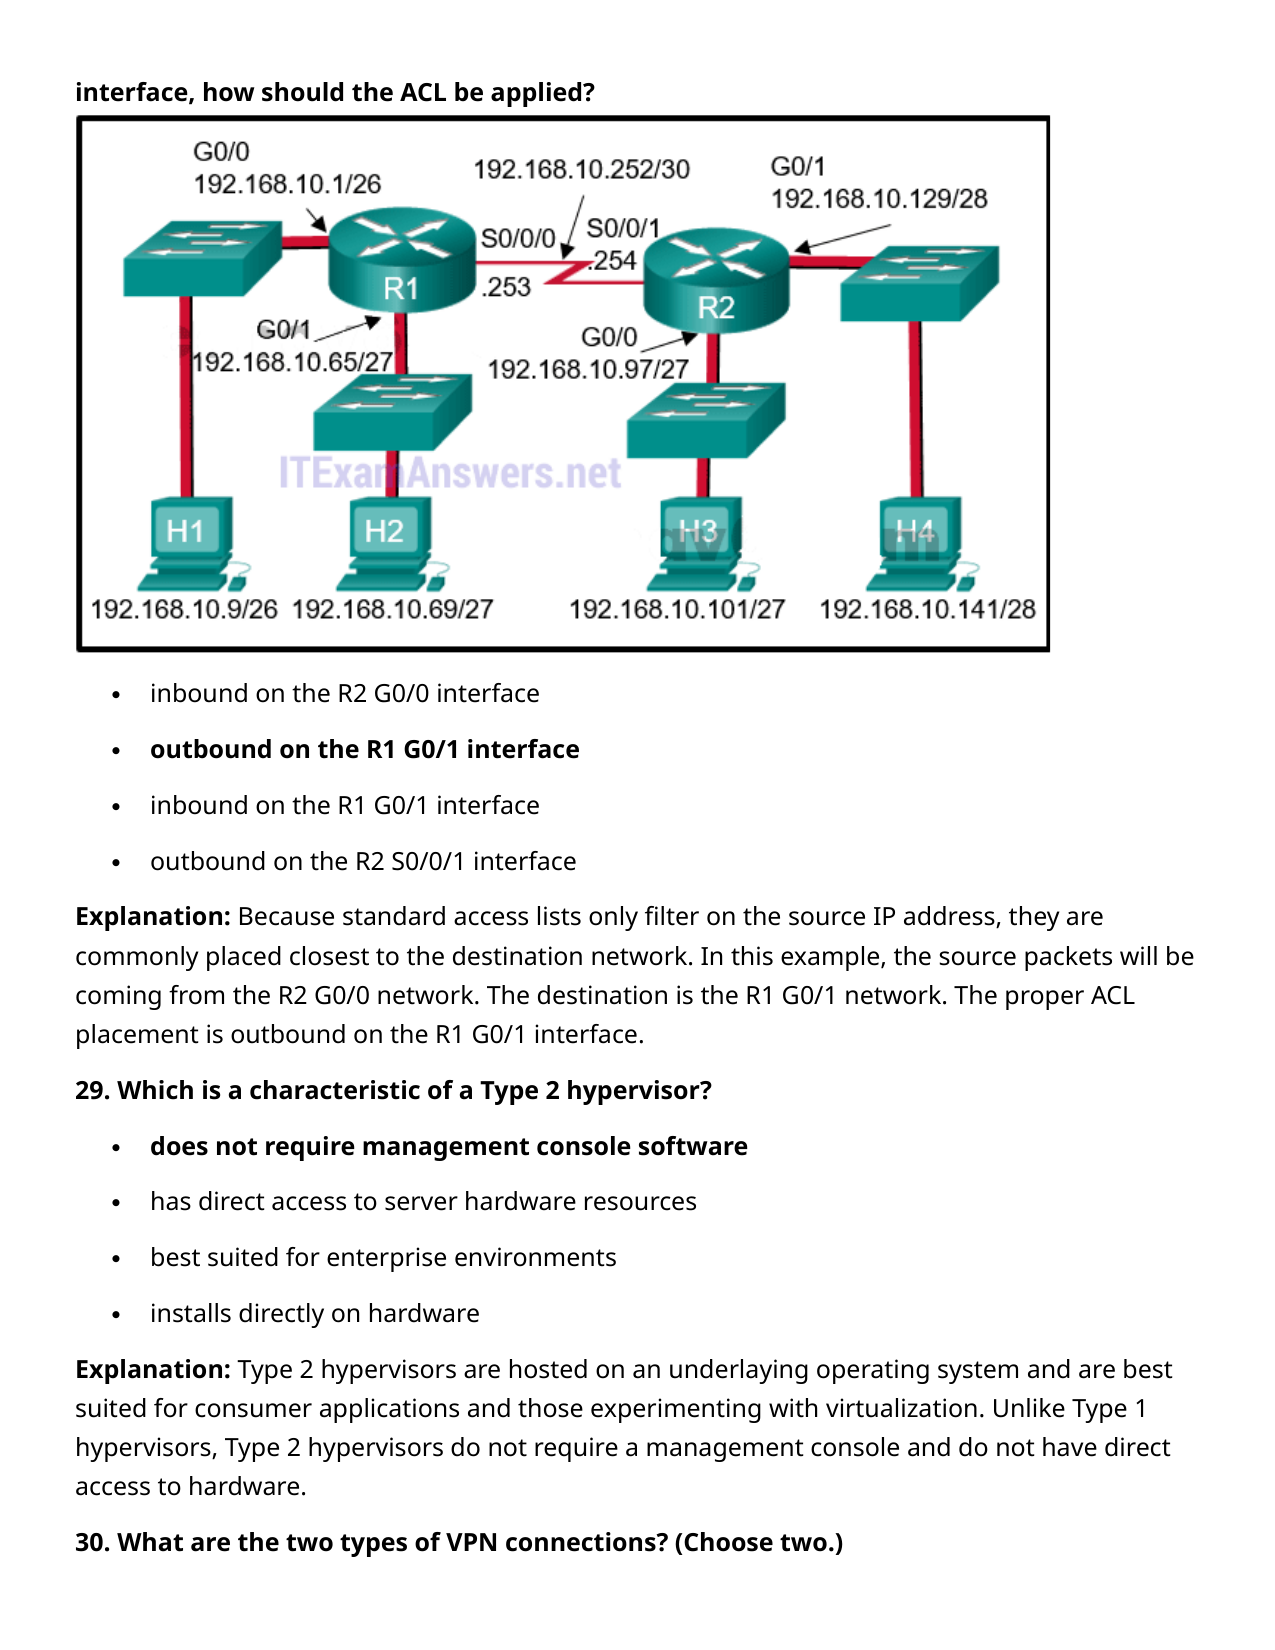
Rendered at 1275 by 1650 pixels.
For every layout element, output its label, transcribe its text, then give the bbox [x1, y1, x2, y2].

text Explanation: Type 2 hypervisors are hosted on an underlaying operating system and are best suited for consumer applications and those experimenting with virtualization. Unlike Type 1 hypervisors, Type 2 hypervisors do not require a management console and do not have direct access to hardware.​ [75, 1352, 1200, 1503]
list inbound on the R1 G0/1 interface [112, 787, 1200, 821]
list installs directly on hardware [112, 1296, 1200, 1330]
text interface, how should the ACL be applied? [75, 75, 1200, 654]
list best suited for enterprise environments [112, 1240, 1200, 1274]
list has direct access to server hardware resources [112, 1184, 1200, 1218]
list inbound on the R2 G0/0 interface [112, 676, 1200, 710]
text 29. Which is a characteristic of a Type 2 hypervisor?​ [75, 1072, 1200, 1106]
list does not require management console software [112, 1128, 1200, 1162]
text Explanation: Because standard access lists only filter on the source IP address, they are commonly placed closest to the destination network. In this example, the source packets will be coming from the R2 G0/0 network. The destination is the R1 G0/1 network. The proper ACL placement is outbound on the R1 G0/1 interface. [75, 899, 1200, 1051]
text 30. What are the two types of VPN connections? (Choose two.) [75, 1525, 1200, 1559]
list outbound on the R1 G0/1 interface [112, 732, 1200, 766]
list outbound on the R2 S0/0/1 interface [112, 843, 1200, 877]
